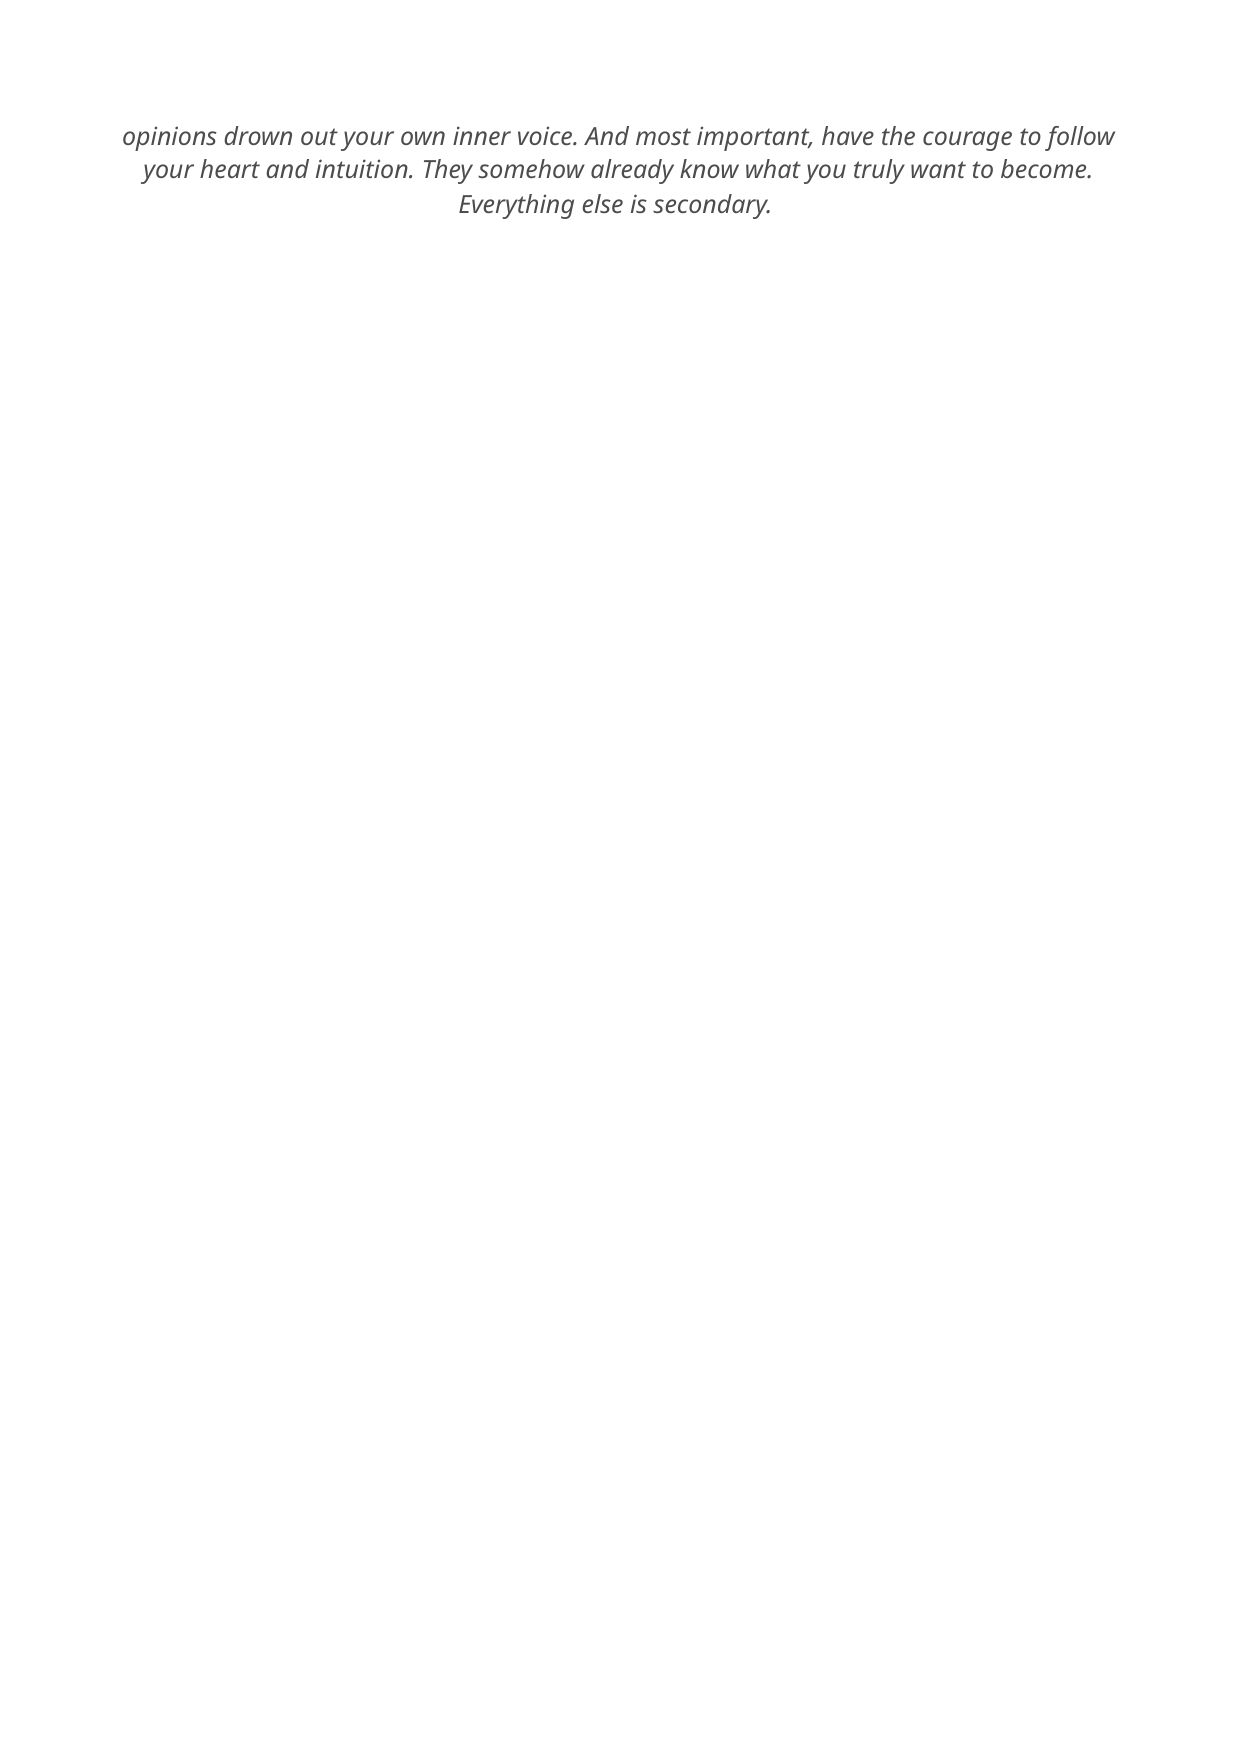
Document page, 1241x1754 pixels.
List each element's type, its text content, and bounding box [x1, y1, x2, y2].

text opinions drown out your own inner voice. And most important, have the courage to follow your heart and intuition. They somehow already know what you truly want to become. Everything else is secondary. [118, 118, 1122, 220]
